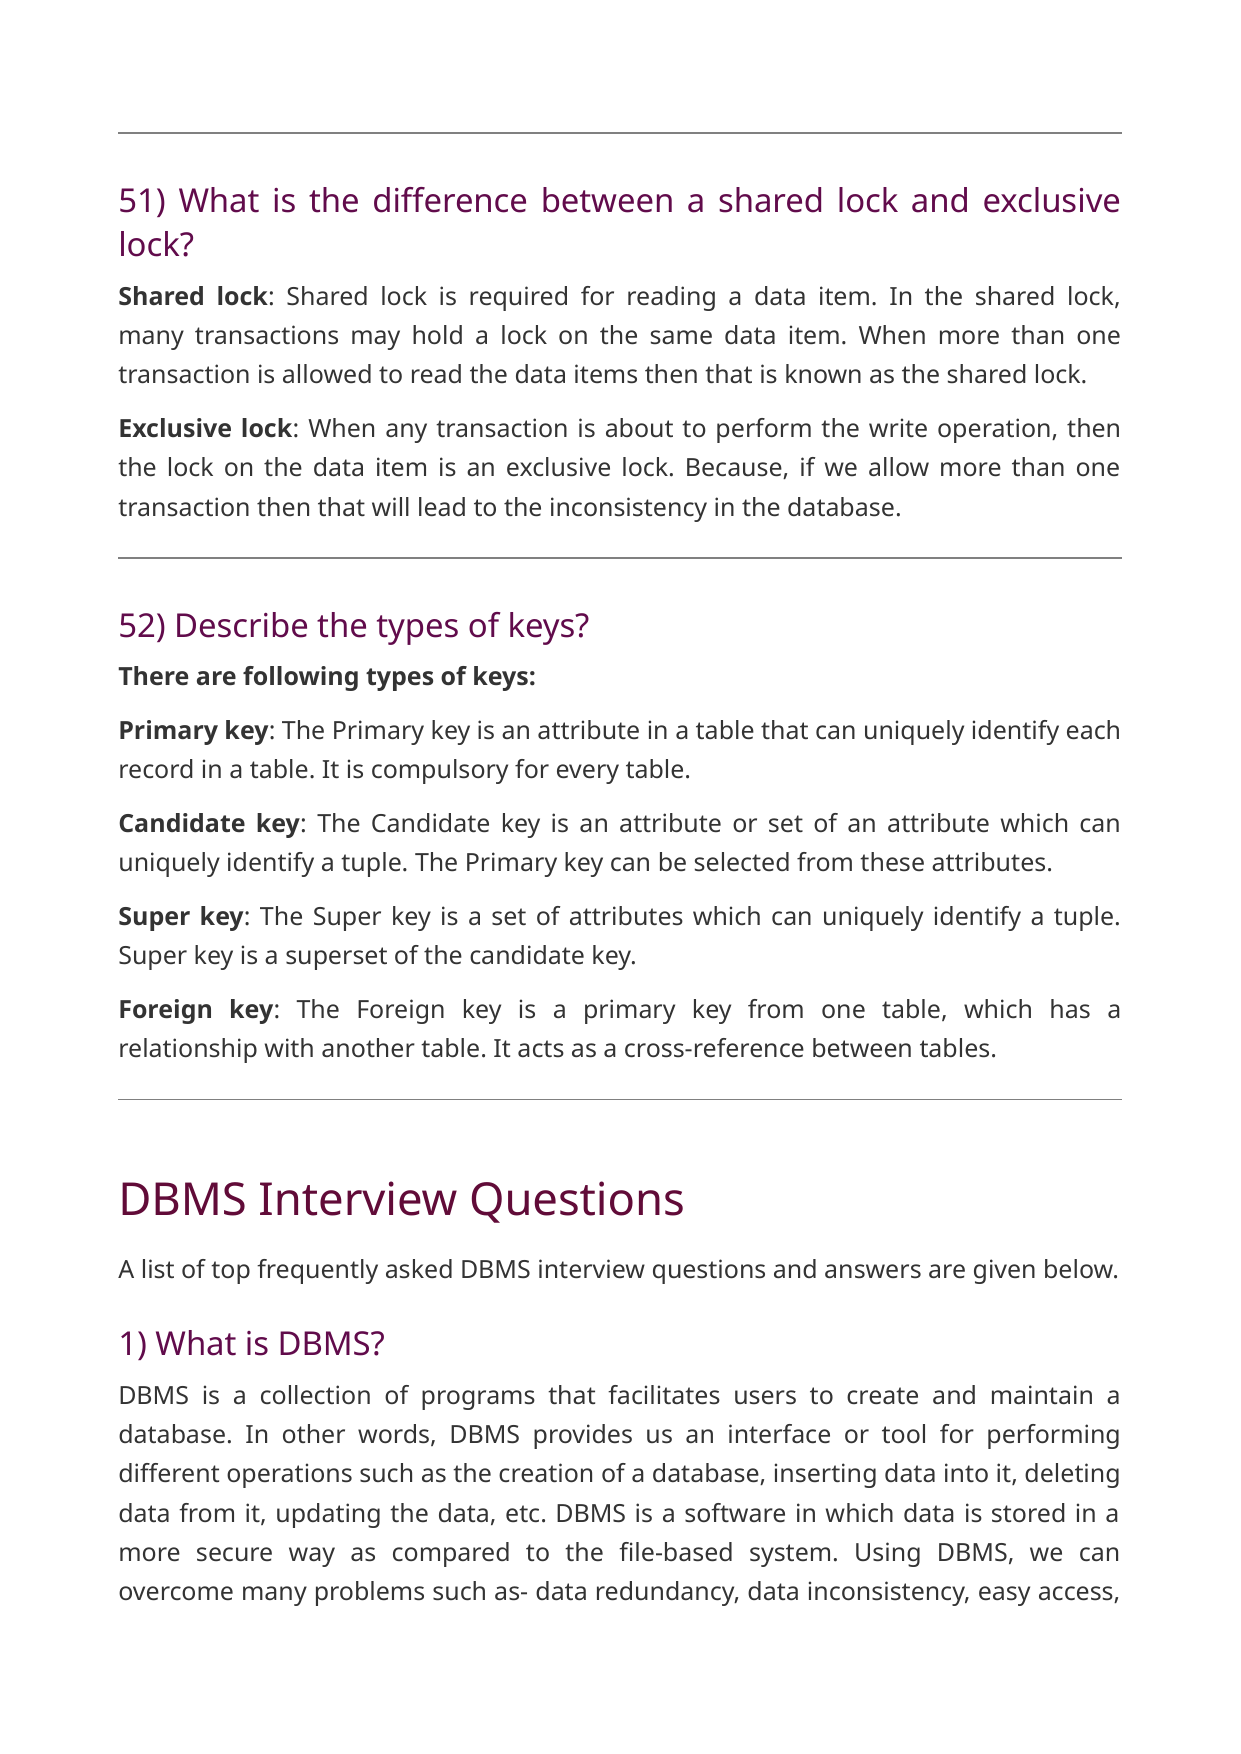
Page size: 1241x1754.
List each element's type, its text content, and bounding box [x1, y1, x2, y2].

text DBMS is a collection of programs that facilitates users to create and maintain a database. In other words, DBMS provides us an interface or tool for performing different operations such as the creation of a database, inserting data into it, deleting data from it, updating the data, etc. DBMS is a software in which data is stored in a more secure way as compared to the file-based system. Using DBMS, we can overcome many problems such as- data redundancy, data inconsistency, easy access, [118, 1378, 1122, 1608]
text DBMS Interview Questions [118, 1129, 1122, 1228]
text Primary key: The Primary key is an attribute in a table that can uniquely identify each record in a table. It is compulsory for every table. [118, 713, 1122, 786]
text A list of top frequently asked DBMS interview questions and answers are given below. [118, 1252, 1122, 1286]
subtitle 52) Describe the types of keys? [118, 602, 1122, 647]
text Super key: The Super key is a set of attributes which can uniquely identify a tuple. Super key is a superset of the candidate key. [118, 899, 1122, 972]
subtitle 1) What is DBMS? [118, 1321, 1122, 1365]
text Exclusive lock: When any transaction is about to perform the write operation, then the lock on the data item is an exclusive lock. Because, if we allow more than one transaction then that will lead to the inconsistency in the database. [118, 411, 1122, 523]
text Candidate key: The Candidate key is an attribute or set of an attribute which can uniquely identify a tuple. The Primary key can be selected from these attributes. [118, 806, 1122, 879]
text Shared lock: Shared lock is required for reading a data item. In the shared lock, many transactions may hold a lock on the same data item. When more than one transaction is allowed to read the data items then that is known as the shared lock. [118, 279, 1122, 391]
text Foreign key: The Foreign key is a primary key from one table, which has a relationship with another table. It acts as a cross-reference between tables. [118, 992, 1122, 1065]
text There are following types of keys: [118, 659, 1122, 693]
subtitle 51) What is the difference between a shared lock and exclusive lock? [118, 177, 1122, 266]
